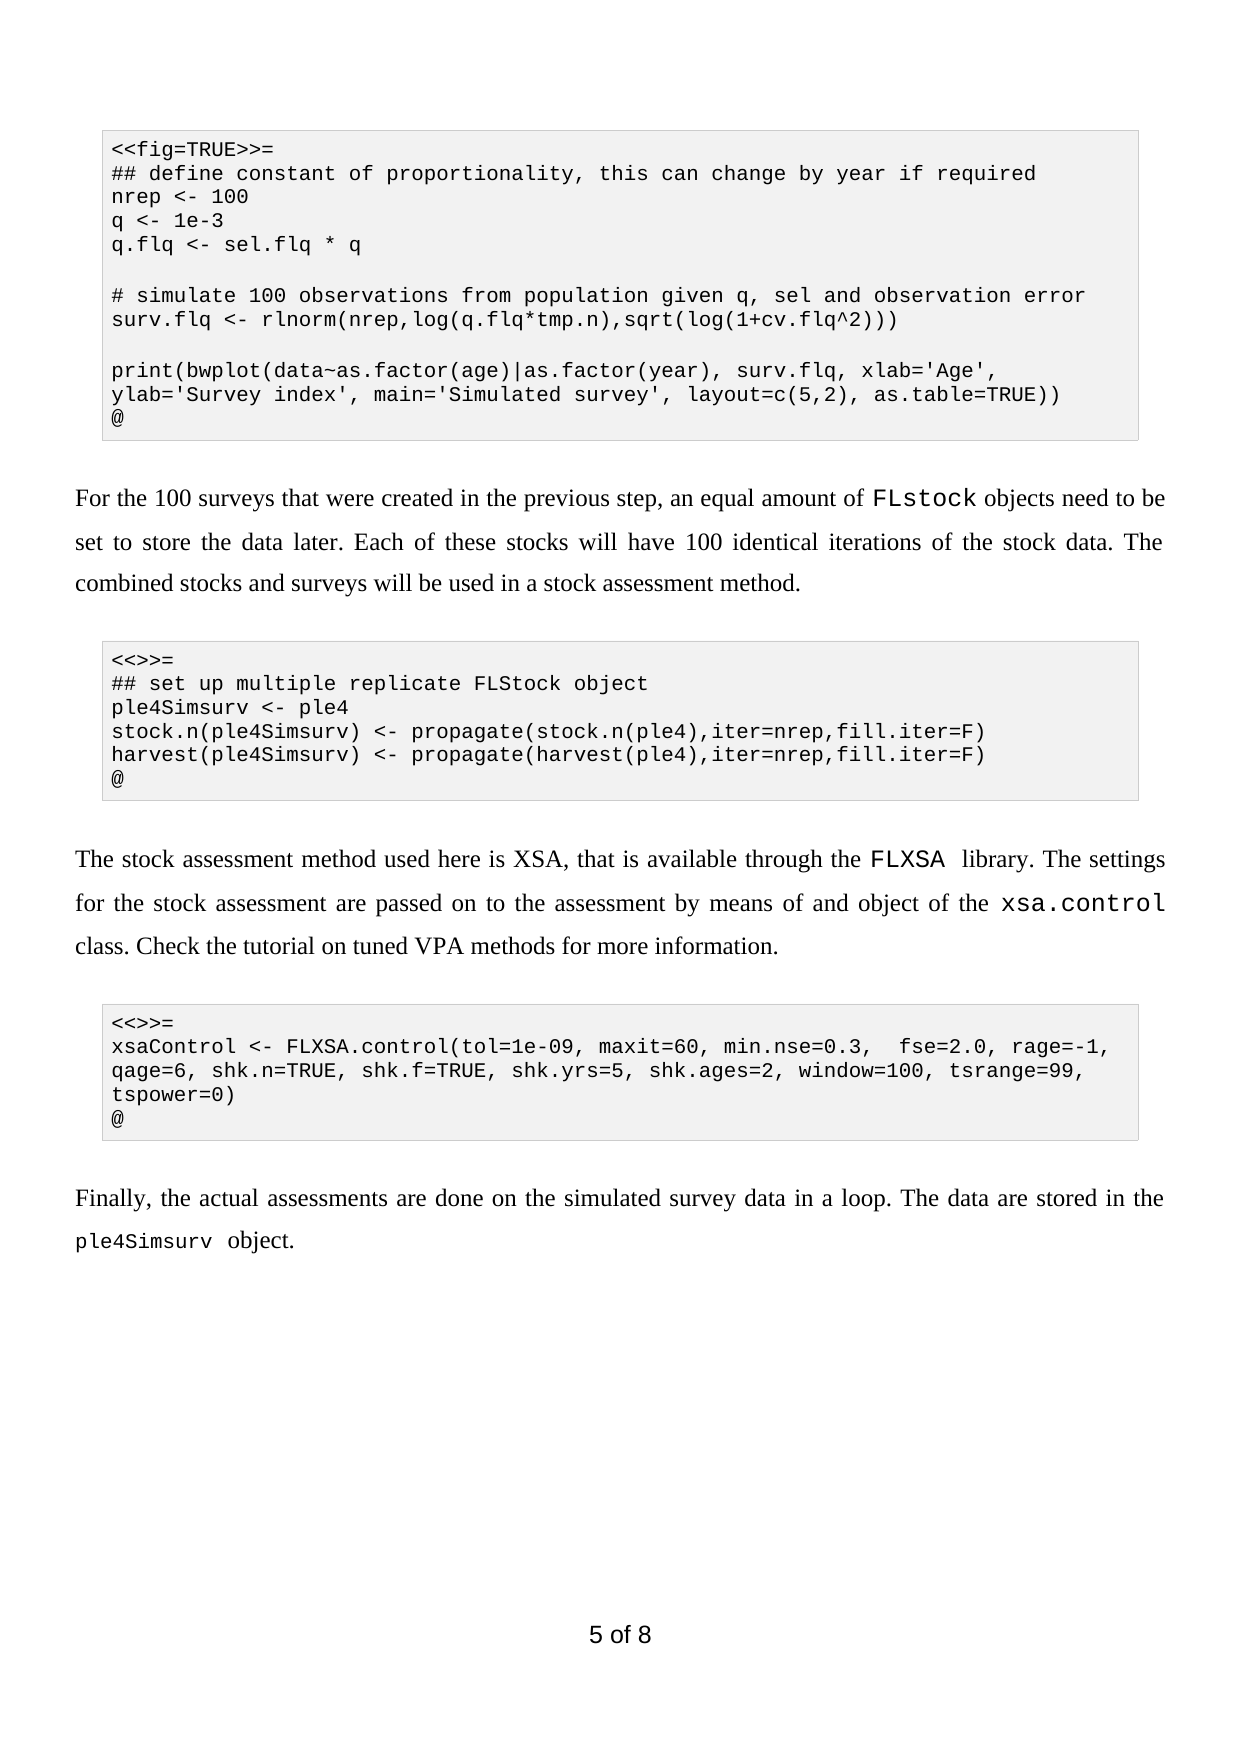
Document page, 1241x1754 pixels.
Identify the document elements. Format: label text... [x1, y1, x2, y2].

text xsaControl <- FLXSA.control(tol=1e-09, maxit=60, min.nse=0.3, fse=2.0, rage=-1, qage=6, shk.n=TRUE, shk.f=TRUE, shk.yrs=5, shk.ages=2, window=100, tsrange=99, tspower=0) [111, 1037, 1129, 1107]
text The stock assessment method used here is XSA, that is available through the FLXSA library. The settings for the stock assessment are passed on to the assessment by means of and object of the xsa.control class. Check the tutorial on tuned VPA methods for more information. [75, 629, 1166, 960]
text ple4Simsurv <- ple4 [111, 697, 1129, 721]
text ## set up multiple replicate FLStock object [111, 673, 1129, 697]
text @ [111, 768, 1129, 792]
text <<fig=TRUE>>= [111, 139, 1129, 163]
text <<>>= [111, 650, 1129, 673]
text surv.flq <- rlnorm(nrep,log(q.flq*tmp.n),sqrt(log(1+cv.flq^2))) [111, 309, 1129, 332]
text q <- 1e-3 [111, 210, 1129, 234]
text @ [111, 407, 1129, 431]
text nrep <- 100 [111, 186, 1129, 210]
text @ [111, 1107, 1129, 1131]
text print(bwplot(data~as.factor(age)|as.factor(year), surv.flq, xlab='Age', ylab='Survey index', main='Simulated survey', layout=c(5,2), as.table=TRUE)) [111, 360, 1129, 407]
text q.flq <- sel.flq * q [111, 234, 1129, 257]
text # simulate 100 observations from population given q, sel and observation error [111, 285, 1129, 309]
text <<>>= [111, 1013, 1129, 1037]
text For the 100 surveys that were created in the previous step, an equal amount of FLstock objects need to be set to store the data later. Each of these stocks will have 100 identical iterations of the stock data. The combined stocks and surveys will be used in a stock assessment method. [75, 118, 1166, 597]
text Finally, the actual assessments are done on the simulated survey data in a loop. The data are stored in the ple4Simsurv object. [75, 992, 1166, 1256]
text stock.n(ple4Simsurv) <- propagate(stock.n(ple4),iter=nrep,fill.iter=F) [111, 721, 1129, 744]
text harvest(ple4Simsurv) <- propagate(harvest(ple4),iter=nrep,fill.iter=F) [111, 744, 1129, 768]
text ## define constant of proportionality, this can change by year if required [111, 163, 1129, 186]
